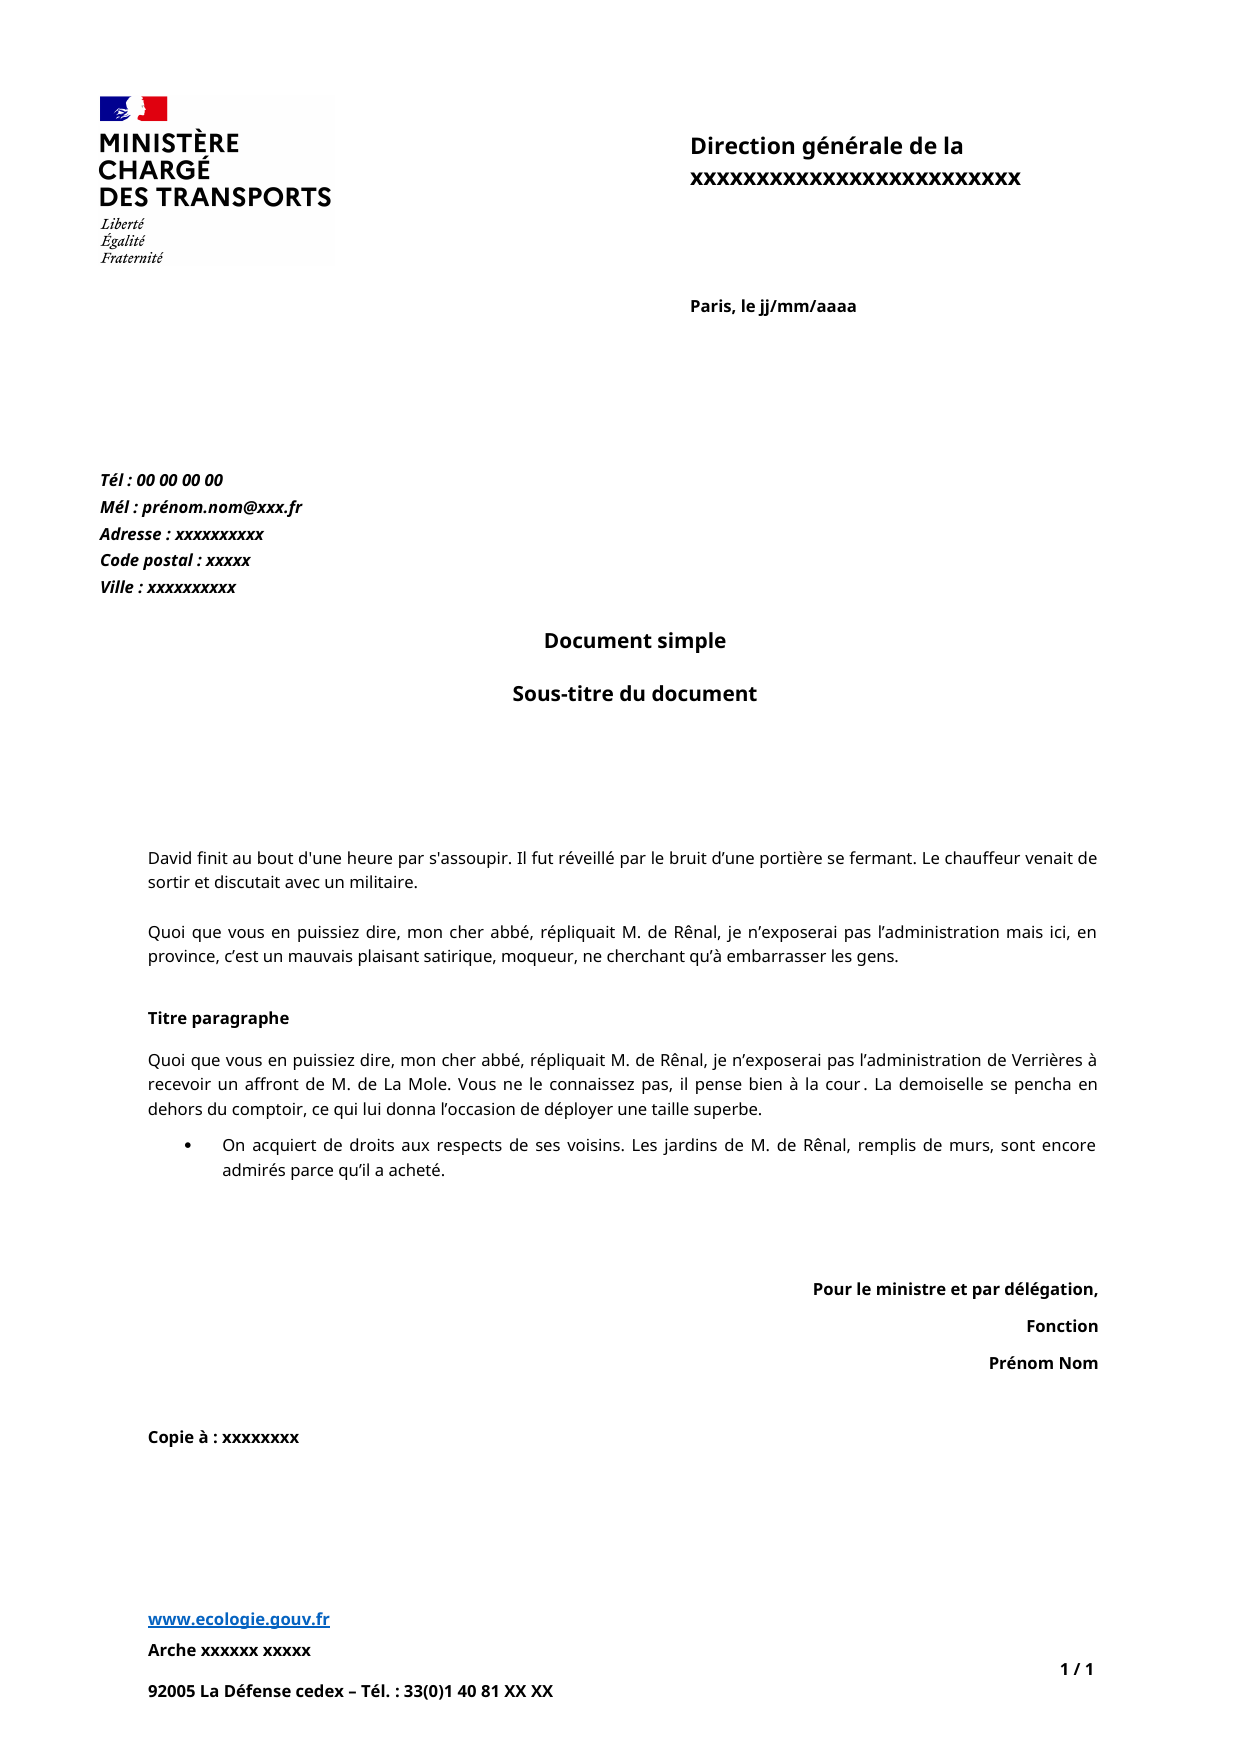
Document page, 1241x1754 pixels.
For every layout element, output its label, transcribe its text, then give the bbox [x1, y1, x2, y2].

subtitle Titre paragraphe [148, 1007, 1098, 1030]
text Copie à : xxxxxxxx [148, 1426, 1098, 1448]
table_cell [89, 346, 679, 378]
subtitle Fonction [148, 1315, 1098, 1337]
table_cell [679, 466, 1181, 601]
picture [98, 95, 335, 266]
list On acquiert de droits aux respects de ses voisins. Les jardins de M. de Rênal, remplis de murs, sont encore admirés parce qu’il a acheté. [185, 1134, 1098, 1181]
table_cell [89, 378, 679, 419]
table_cell [679, 346, 1181, 378]
text Quoi que vous en puissiez dire, mon cher abbé, répliquait M. de Rênal, je n’exposerai pas l’administration de Verrières à recevoir un affront de M. de La Mole. Vous ne le connaissez pas, il pense bien à la cour. La demoiselle se pencha en dehors du comptoir, ce qui lui donna l’occasion de déployer une taille superbe. [148, 1048, 1098, 1120]
text David finit au bout d'une heure par s'assoupir. Il fut réveillé par le bruit d’une portière se fermant. Le chauffeur venait de sortir et discutait avec un militaire. [148, 847, 1098, 894]
table_header Direction générale de la xxxxxxxxxxxxxxxxxxxxxxxxx [679, 130, 1181, 221]
subtitle Pour le ministre et par délégation, [148, 1278, 1098, 1301]
table_cell [89, 295, 679, 317]
table_cell [679, 221, 1181, 294]
table_cell [679, 317, 1181, 346]
table_cell [679, 419, 1181, 466]
table_cell [89, 317, 679, 346]
table_cell Document simple Sous-titre du document [89, 601, 1181, 708]
table_cell [89, 419, 679, 466]
table_cell Paris, le jj/mm/aaaa [679, 295, 1181, 317]
subtitle Prénom Nom [148, 1352, 1098, 1374]
table_cell [679, 378, 1181, 419]
text Quoi que vous en puissiez dire, mon cher abbé, répliquait M. de Rênal, je n’exposerai pas l’administration mais ici, en province, c’est un mauvais plaisant satirique, moqueur, ne cherchant qu’à embarrasser les gens. [148, 921, 1098, 968]
table_cell Tél : 00 00 00 00 Mél : prénom.nom@xxx.fr Adresse : xxxxxxxxxx Code postal : xxxxx Ville : xxxxxxxxxx [89, 466, 679, 601]
table_header [89, 130, 679, 294]
